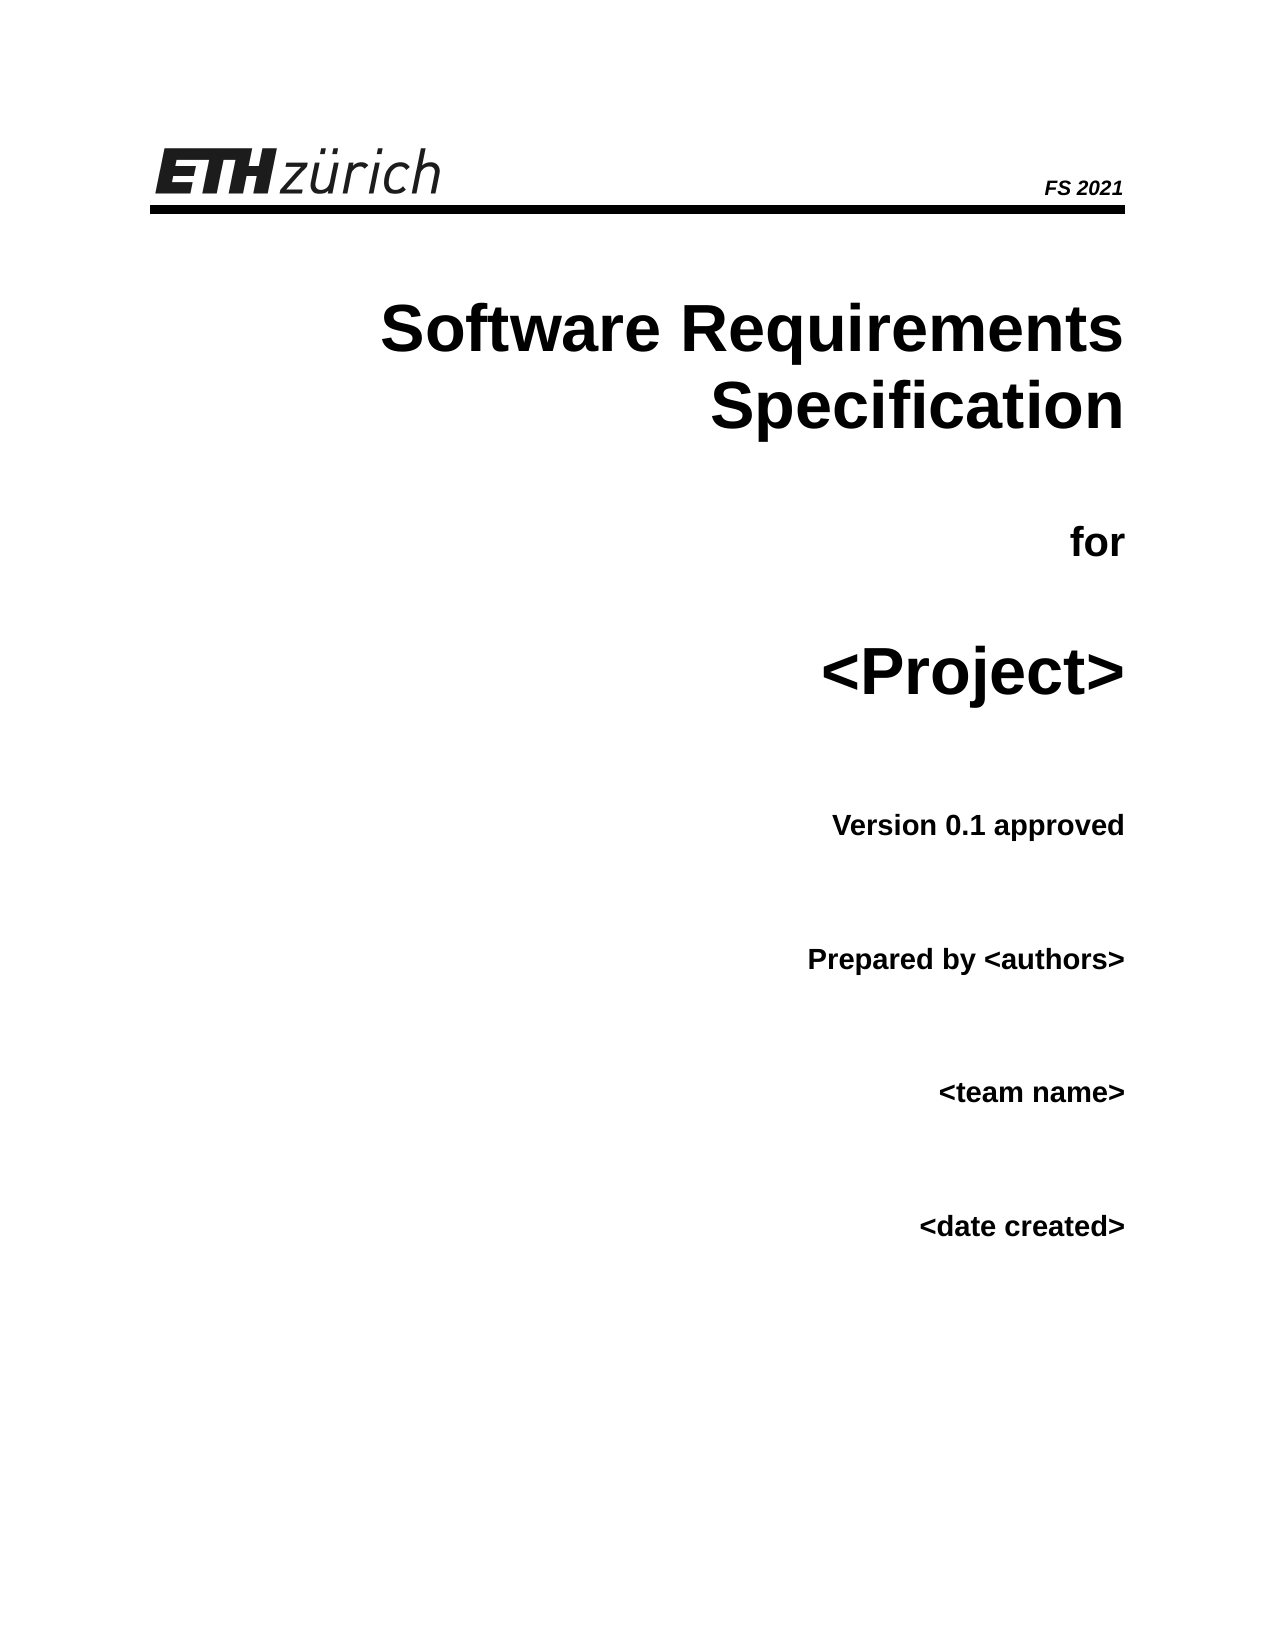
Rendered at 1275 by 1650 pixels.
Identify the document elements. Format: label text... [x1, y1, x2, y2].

subtitle Software Requirements Specification [150, 289, 1125, 442]
subtitle <Project> [150, 632, 1125, 708]
text <date created> [150, 1209, 1125, 1243]
text <team name> [150, 1076, 1125, 1109]
text Version 0.1 approved [150, 808, 1125, 842]
text Prepared by <authors> [150, 942, 1125, 976]
subtitle for [150, 517, 1125, 565]
